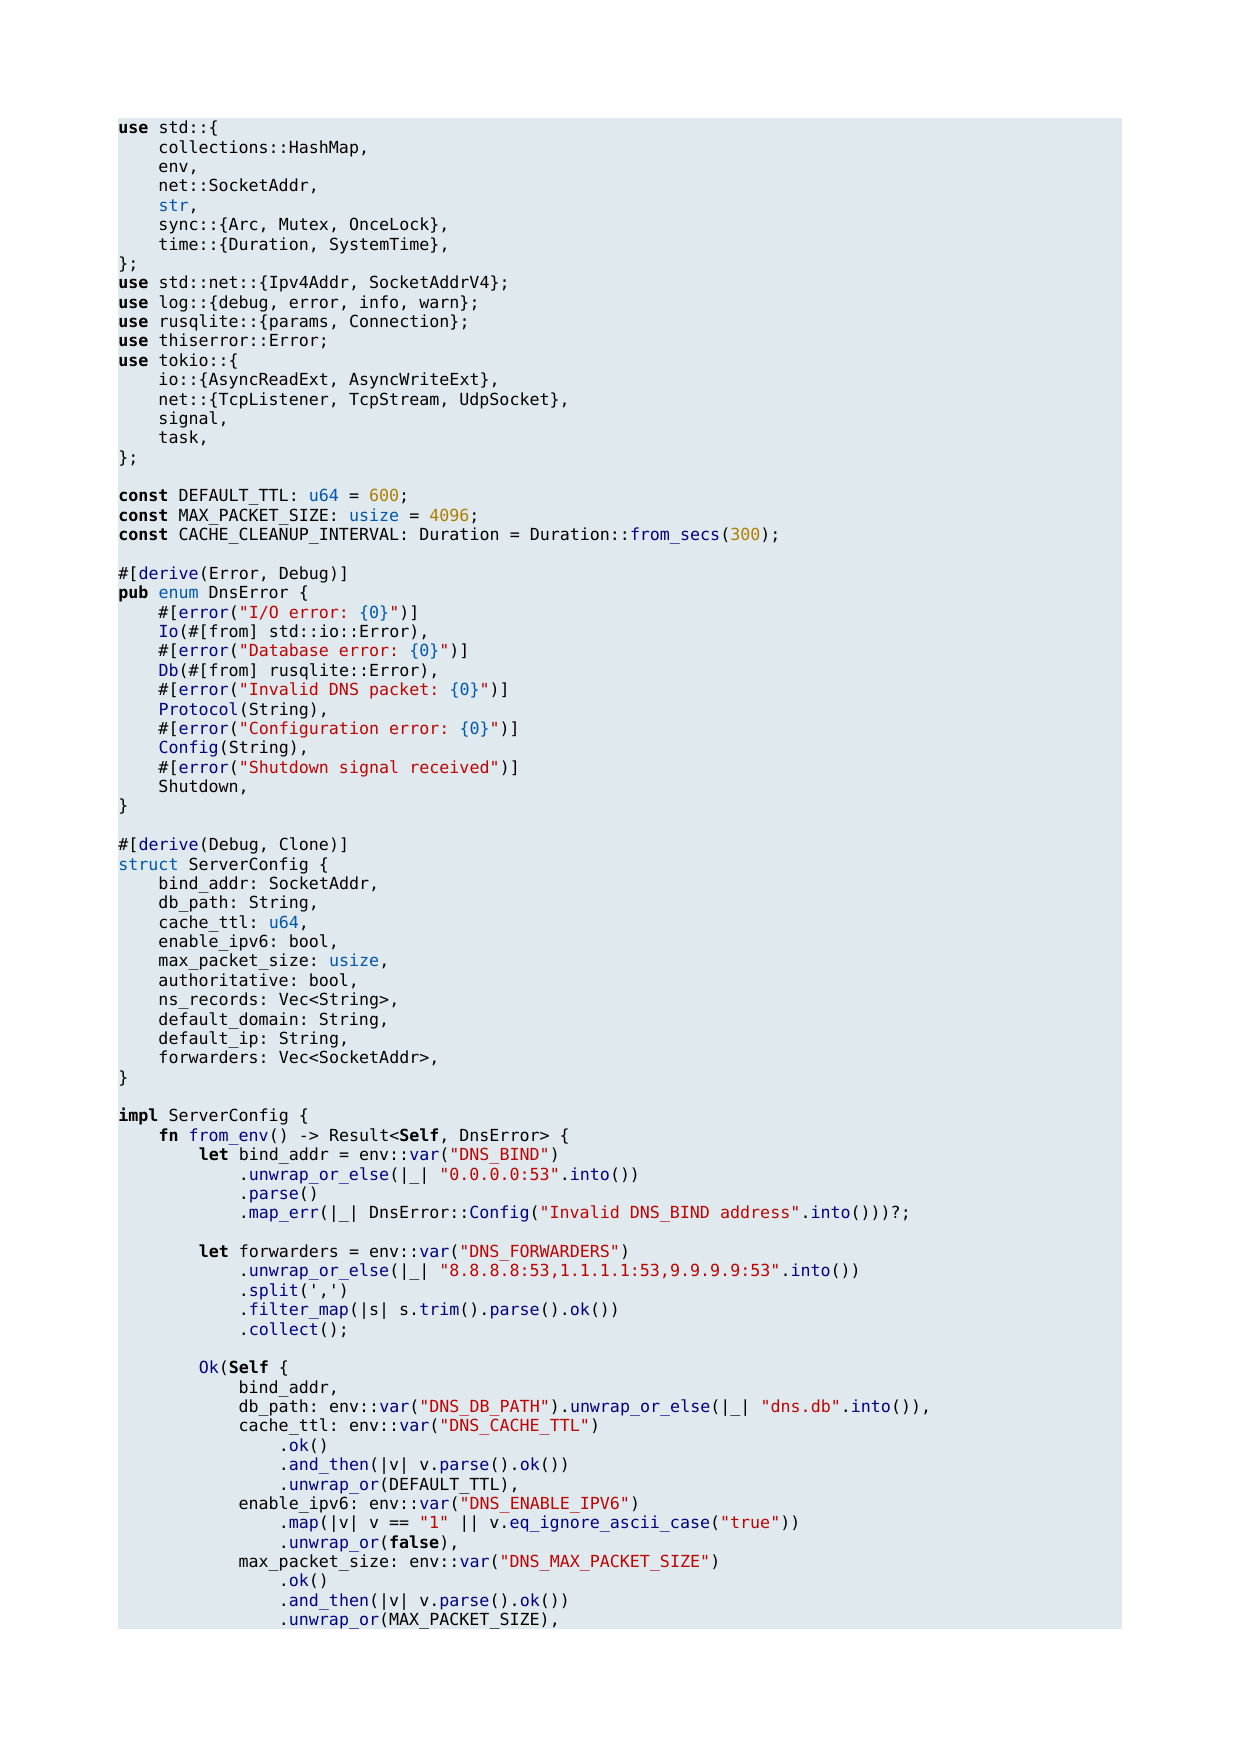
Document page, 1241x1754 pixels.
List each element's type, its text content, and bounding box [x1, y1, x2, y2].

text .and_then(|v| v.parse().ok()) [118, 1455, 1122, 1474]
text signal, [118, 409, 1122, 428]
text env, [118, 157, 1122, 176]
text .unwrap_or_else(|_| "0.0.0.0:53".into()) [118, 1164, 1122, 1184]
text enable_ipv6: bool, [118, 932, 1122, 951]
text }; [118, 254, 1122, 273]
text .map_err(|_| DnsError::Config("Invalid DNS_BIND address".into()))?; [118, 1203, 1122, 1222]
text collections::HashMap, [118, 137, 1122, 157]
text bind_addr: SocketAddr, [118, 874, 1122, 893]
text forwarders: Vec<SocketAddr>, [118, 1048, 1122, 1067]
text #[error("Shutdown signal received")] [118, 757, 1122, 777]
text let forwarders = env::var("DNS_FORWARDERS") [118, 1242, 1122, 1261]
text use tokio::{ [118, 351, 1122, 370]
text const CACHE_CLEANUP_INTERVAL: Duration = Duration::from_secs(300); [118, 525, 1122, 544]
text Db(#[from] rusqlite::Error), [118, 661, 1122, 680]
text pub enum DnsError { [118, 583, 1122, 602]
text } [118, 796, 1122, 816]
text use std::net::{Ipv4Addr, SocketAddrV4}; [118, 273, 1122, 292]
text #[error("Configuration error: {0}")] [118, 719, 1122, 738]
text db_path: String, [118, 893, 1122, 912]
text } [118, 1067, 1122, 1087]
text .split(',') [118, 1281, 1122, 1300]
text let bind_addr = env::var("DNS_BIND") [118, 1145, 1122, 1164]
text .unwrap_or_else(|_| "8.8.8.8:53,1.1.1.1:53,9.9.9.9:53".into()) [118, 1261, 1122, 1281]
text #[derive(Error, Debug)] [118, 564, 1122, 583]
text default_ip: String, [118, 1029, 1122, 1048]
text .and_then(|v| v.parse().ok()) [118, 1591, 1122, 1610]
text Shutdown, [118, 777, 1122, 796]
text Ok(Self { [118, 1358, 1122, 1377]
text default_domain: String, [118, 1009, 1122, 1029]
text use thiserror::Error; [118, 331, 1122, 351]
text bind_addr, [118, 1377, 1122, 1397]
text str, [118, 196, 1122, 215]
text .filter_map(|s| s.trim().parse().ok()) [118, 1300, 1122, 1319]
text .ok() [118, 1436, 1122, 1455]
text .collect(); [118, 1319, 1122, 1339]
text net::SocketAddr, [118, 176, 1122, 196]
text authoritative: bool, [118, 971, 1122, 990]
text use std::{ [118, 118, 1122, 137]
text #[error("Database error: {0}")] [118, 641, 1122, 661]
text #[error("I/O error: {0}")] [118, 602, 1122, 622]
text db_path: env::var("DNS_DB_PATH").unwrap_or_else(|_| "dns.db".into()), [118, 1397, 1122, 1416]
text .unwrap_or(DEFAULT_TTL), [118, 1474, 1122, 1494]
text max_packet_size: usize, [118, 951, 1122, 971]
text .ok() [118, 1571, 1122, 1591]
text #[error("Invalid DNS packet: {0}")] [118, 680, 1122, 699]
text struct ServerConfig { [118, 854, 1122, 874]
text #[derive(Debug, Clone)] [118, 835, 1122, 854]
text time::{Duration, SystemTime}, [118, 234, 1122, 254]
text Config(String), [118, 738, 1122, 757]
text enable_ipv6: env::var("DNS_ENABLE_IPV6") [118, 1494, 1122, 1513]
text const DEFAULT_TTL: u64 = 600; [118, 486, 1122, 506]
text const MAX_PACKET_SIZE: usize = 4096; [118, 506, 1122, 525]
text .unwrap_or(false), [118, 1532, 1122, 1552]
text impl ServerConfig { [118, 1106, 1122, 1126]
text cache_ttl: env::var("DNS_CACHE_TTL") [118, 1416, 1122, 1436]
text use rusqlite::{params, Connection}; [118, 312, 1122, 331]
text net::{TcpListener, TcpStream, UdpSocket}, [118, 389, 1122, 409]
text .parse() [118, 1184, 1122, 1203]
text use log::{debug, error, info, warn}; [118, 292, 1122, 312]
text sync::{Arc, Mutex, OnceLock}, [118, 215, 1122, 234]
text fn from_env() -> Result<Self, DnsError> { [118, 1126, 1122, 1145]
text max_packet_size: env::var("DNS_MAX_PACKET_SIZE") [118, 1552, 1122, 1571]
text task, [118, 428, 1122, 447]
text ns_records: Vec<String>, [118, 990, 1122, 1009]
text .map(|v| v == "1" || v.eq_ignore_ascii_case("true")) [118, 1513, 1122, 1532]
text Io(#[from] std::io::Error), [118, 622, 1122, 641]
text Protocol(String), [118, 699, 1122, 719]
text }; [118, 447, 1122, 467]
text cache_ttl: u64, [118, 912, 1122, 932]
text io::{AsyncReadExt, AsyncWriteExt}, [118, 370, 1122, 389]
text .unwrap_or(MAX_PACKET_SIZE), [118, 1610, 1122, 1629]
